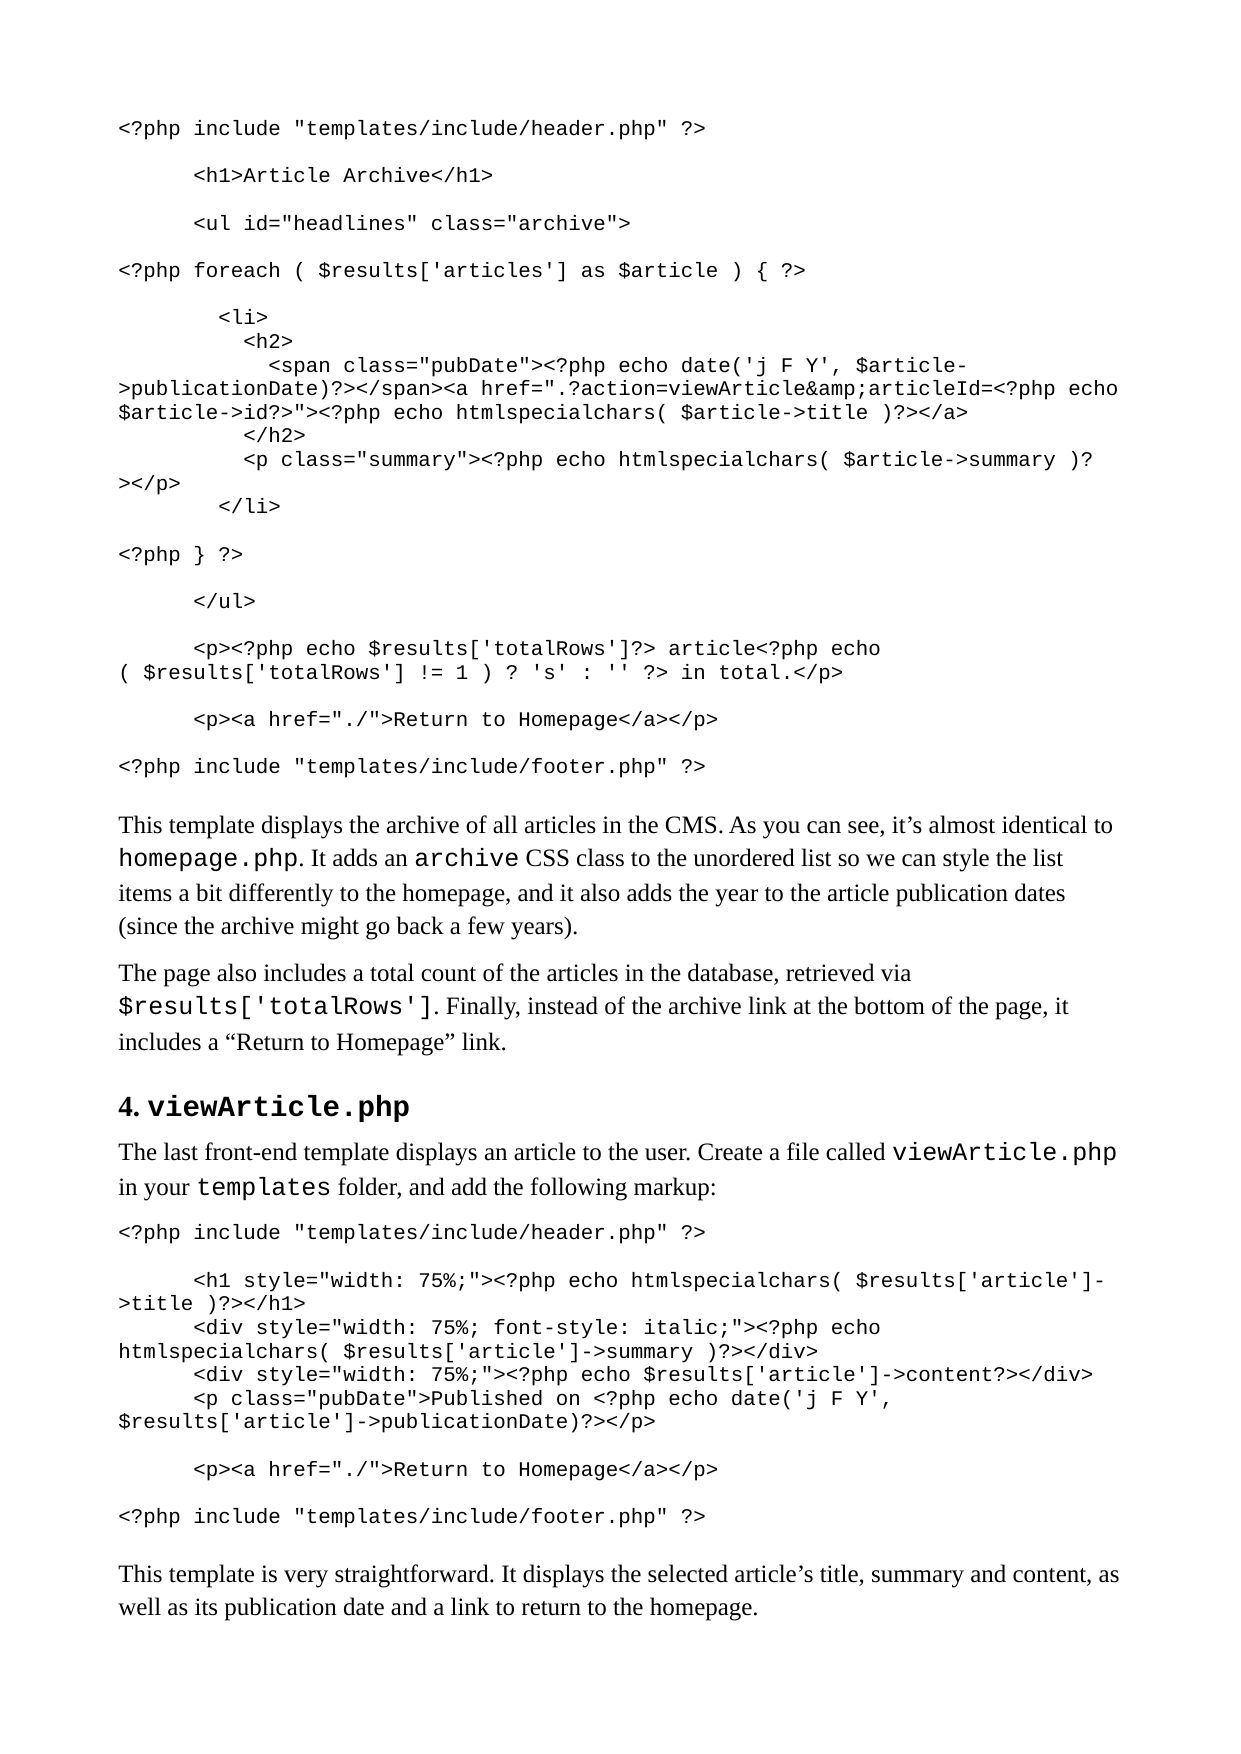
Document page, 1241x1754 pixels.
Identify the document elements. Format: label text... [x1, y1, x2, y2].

text <h1>Article Archive</h1> [118, 165, 1122, 189]
text <?php include "templates/include/header.php" ?> [118, 1222, 1122, 1246]
text <p><?php echo $results['totalRows']?> article<?php echo ( $results['totalRows'] != 1 ) ? 's' : '' ?> in total.</p> [118, 638, 1122, 686]
text <li> [118, 307, 1122, 331]
text This template is very straightforward. It displays the selected article’s title, summary and content, as well as its publication date and a link to return to the homepage. [118, 1559, 1122, 1621]
text </h2> [118, 426, 1122, 449]
text <p class="pubDate">Published on <?php echo date('j F Y', $results['article']->publicationDate)?></p> [118, 1388, 1122, 1435]
text This template displays the archive of all articles in the CMS. As you can see, it’s almost identical to homepage.php. It adds an archive CSS class to the unordered list so we can style the list items a bit differently to the homepage, and it also adds the year to the article publication dates (since the archive might go back a few years). [118, 810, 1122, 939]
text </ul> [118, 591, 1122, 615]
text </li> [118, 496, 1122, 520]
text <?php include "templates/include/footer.php" ?> [118, 1506, 1122, 1530]
text <p><a href="./">Return to Homepage</a></p> [118, 709, 1122, 733]
text The page also includes a total count of the articles in the database, retrieved via $results['totalRows']. Finally, instead of the archive link at the bottom of the page, it includes a “Return to Homepage” link. [118, 958, 1122, 1055]
text <?php include "templates/include/footer.php" ?> [118, 757, 1122, 780]
text <p class="summary"><?php echo htmlspecialchars( $article->summary )?></p> [118, 449, 1122, 496]
text <h1 style="width: 75%;"><?php echo htmlspecialchars( $results['article']->title )?></h1> [118, 1270, 1122, 1317]
text <?php } ?> [118, 544, 1122, 567]
text <?php include "templates/include/header.php" ?> [118, 118, 1122, 142]
text <p><a href="./">Return to Homepage</a></p> [118, 1459, 1122, 1482]
text <span class="pubDate"><?php echo date('j F Y', $article->publicationDate)?></span><a href=".?action=viewArticle&amp;articleId=<?php echo $article->id?>"><?php echo htmlspecialchars( $article->title )?></a> [118, 354, 1122, 426]
text <div style="width: 75%;"><?php echo $results['article']->content?></div> [118, 1364, 1122, 1388]
text <h2> [118, 331, 1122, 354]
text <ul id="headlines" class="archive"> [118, 213, 1122, 236]
subtitle 4. viewArticle.php [118, 1089, 1122, 1125]
text <div style="width: 75%; font-style: italic;"><?php echo htmlspecialchars( $results['article']->summary )?></div> [118, 1317, 1122, 1364]
text <?php foreach ( $results['articles'] as $article ) { ?> [118, 260, 1122, 284]
text The last front-end template displays an article to the user. Create a file called viewArticle.php in your templates folder, and add the following markup: [118, 1137, 1122, 1203]
